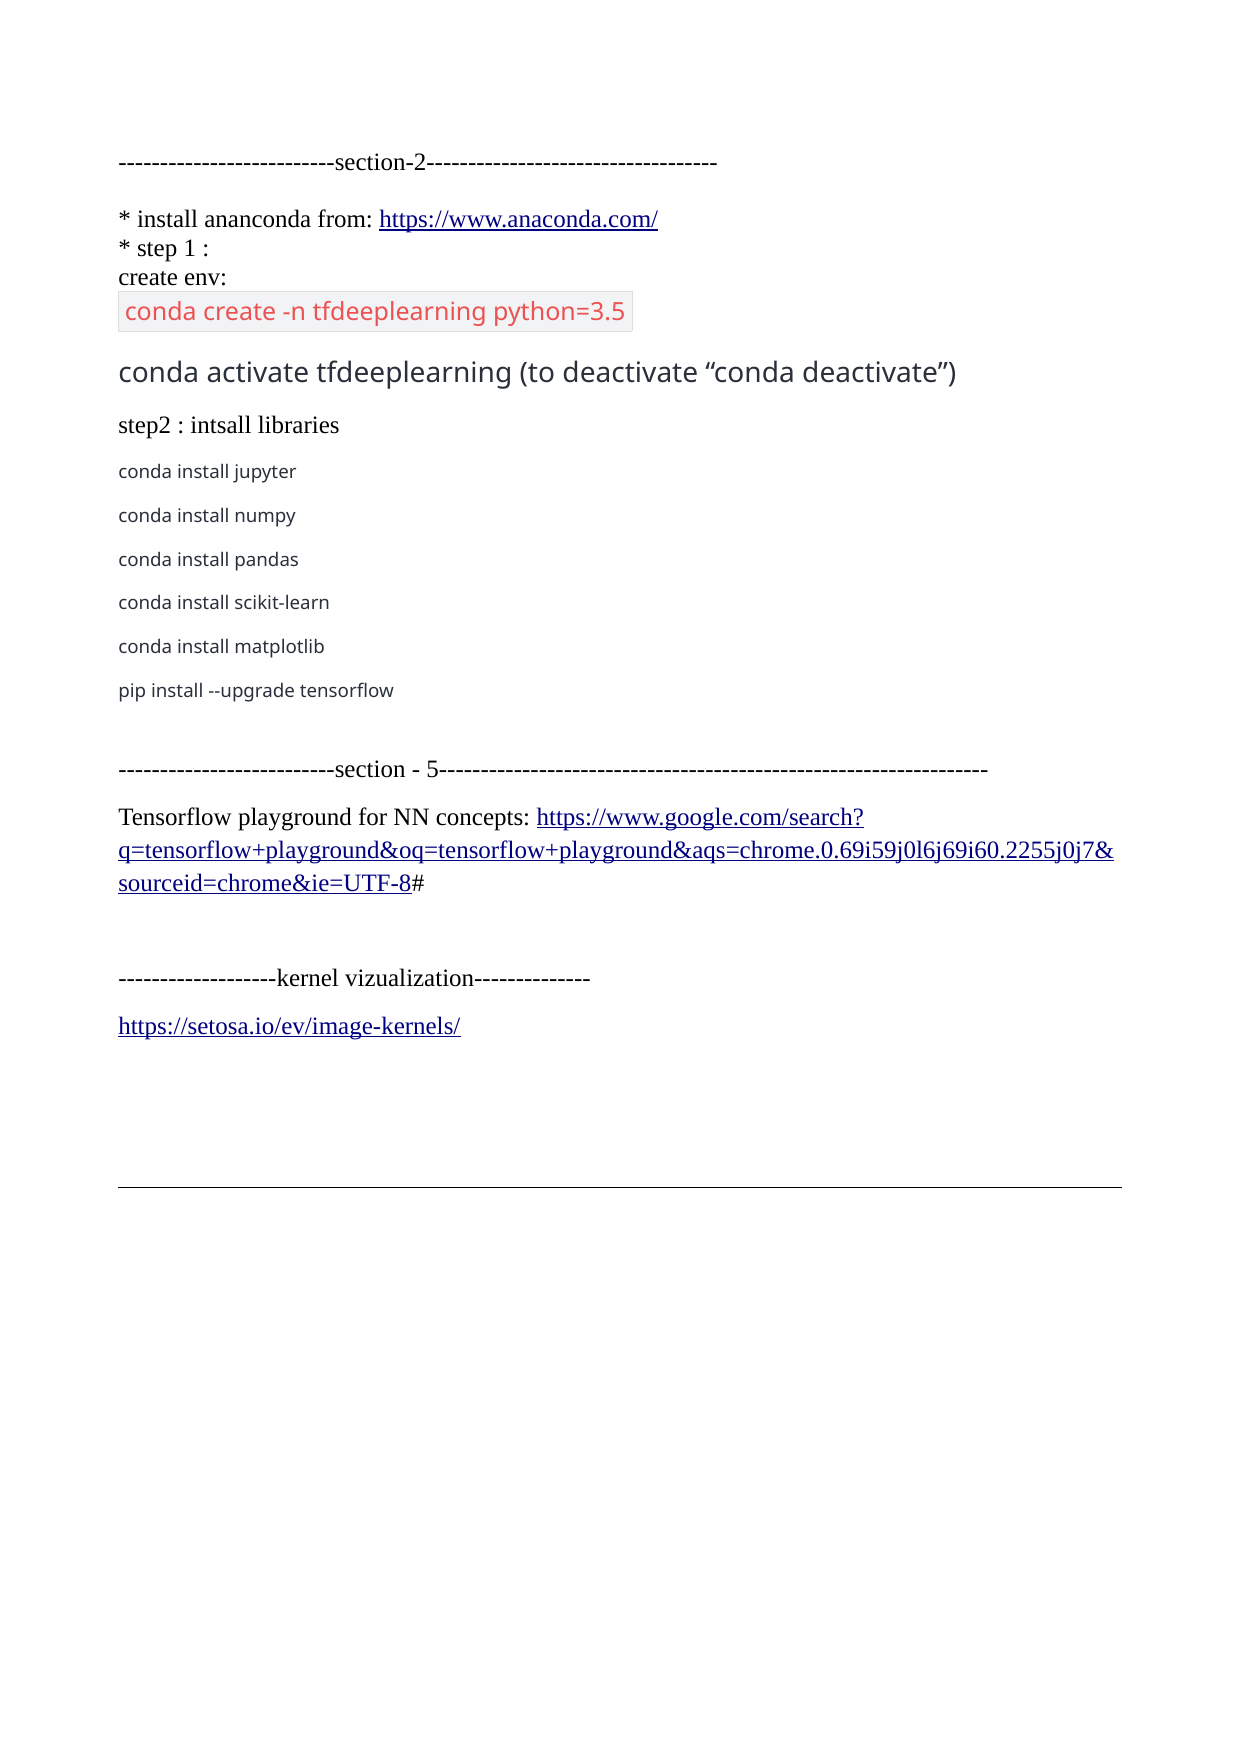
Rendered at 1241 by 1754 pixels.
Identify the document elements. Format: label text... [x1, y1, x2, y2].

text conda install pandas [118, 546, 1122, 571]
text conda create -n tfdeeplearning python=3.5 [119, 292, 632, 331]
text conda activate tfdeeplearning (to deactivate “conda deactivate”) [118, 352, 1122, 390]
text step2 : intsall libraries [118, 411, 1122, 439]
text --------------------------section-2----------------------------------- [118, 147, 1122, 176]
text conda install numpy [118, 502, 1122, 527]
text --------------------------section - 5------------------------------------------------------------------ [118, 721, 1122, 783]
text https://setosa.io/ev/image-kernels/ [118, 1011, 1122, 1039]
text Tensorflow playground for NN concepts: https://www.google.com/search?q=tensorflow+playground&oq=tensorflow+playground&aqs=chrome.0.69i59j0l6j69i60.2255j0j7&sourceid=chrome&ie=UTF-8# [118, 802, 1122, 897]
text create env: [118, 262, 1122, 291]
text pip install --upgrade tensorflow [118, 677, 1122, 703]
text * install ananconda from: https://www.anaconda.com/ [118, 204, 1122, 233]
text * step 1 : [118, 233, 1122, 262]
text [633, 291, 1122, 331]
text -------------------kernel vizualization-------------- [118, 963, 1122, 992]
text conda install jupyter [118, 458, 1122, 484]
text conda install matplotlib [118, 633, 1122, 659]
text conda install scikit-learn [118, 590, 1122, 615]
